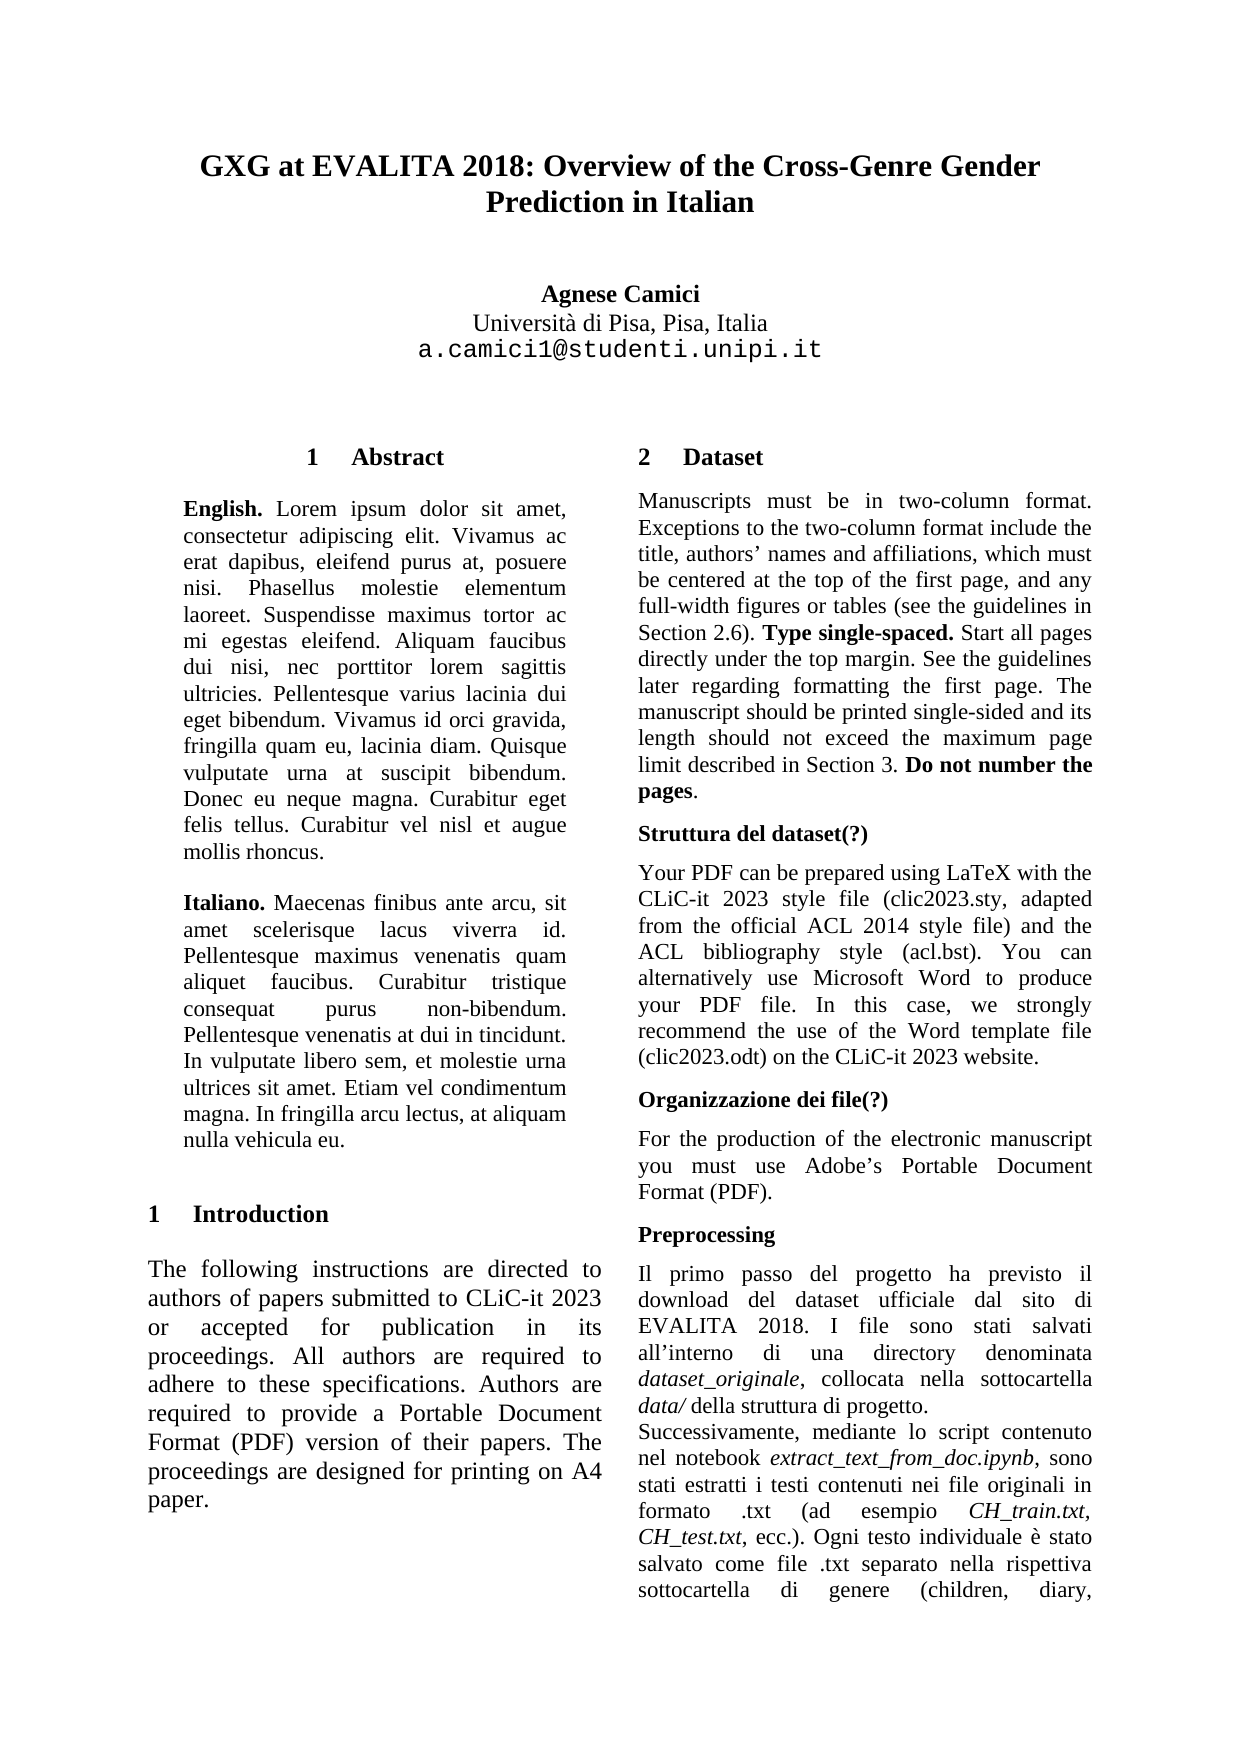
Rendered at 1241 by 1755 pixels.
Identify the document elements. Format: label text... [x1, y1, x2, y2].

subtitle Introduction [148, 1199, 602, 1227]
text The following instructions are directed to authors of papers submitted to CLiC-it 2023 or accepted for publication in its proceedings. All authors are required to adhere to these specifications. Authors are required to provide a Portable Document Format (PDF) version of their papers. The proceedings are designed for printing on A4 paper. [148, 1254, 602, 1513]
text Successivamente, mediante lo script contenuto nel notebook extract_text_from_doc.ipynb, sono stati estratti i testi contenuti nei file originali in formato .txt (ad esempio CH_train.txt, CH_test.txt, ecc.). Ogni testo individuale è stato salvato come file .txt separato nella rispettiva sottocartella di genere (children, diary, [638, 1418, 1093, 1602]
list Abstract [148, 442, 602, 471]
subtitle Dataset [638, 442, 1093, 471]
text Your PDF can be prepared using LaTeX with the CLiC-it 2023 style file (clic2023.sty, adapted from the official ACL 2014 style file) and the ACL bibliography style (acl.bst). You can alternatively use Microsoft Word to produce your PDF file. In this case, we strongly recommend the use of the Word template file (clic2023.odt) on the CLiC-it 2023 website. [638, 859, 1093, 1070]
title GXG at EVALITA 2018: Overview of the Cross-Genre Gender Prediction in Italian [148, 148, 1093, 219]
text Agnese Camici [148, 279, 1093, 308]
subtitle Struttura del dataset(?) [638, 820, 1093, 846]
text Italiano. Maecenas finibus ante arcu, sit amet scelerisque lacus viverra id. Pellentesque maximus venenatis quam aliquet faucibus. Curabitur tristique consequat purus non-bibendum. Pellentesque venenatis at dui in tincidunt. In vulputate libero sem, et molestie urna ultrices sit amet. Etiam vel condimentum magna. In fringilla arcu lectus, at aliquam nulla vehicula eu. [183, 889, 567, 1153]
text For the production of the electronic manuscript you must use Adobe’s Portable Document Format (PDF). [638, 1125, 1093, 1204]
text Università di Pisa, Pisa, Italia [148, 308, 1093, 337]
text a.camici1@studenti.unipi.it [148, 337, 1093, 365]
text Manuscripts must be in two-column format. Exceptions to the two-column format include the title, authors’ names and affiliations, which must be centered at the top of the first page, and any full-width figures or tables (see the guidelines in Section 2.6). Type single-spaced. Start all pages directly under the top margin. See the guidelines later regarding formatting the first page. The manuscript should be printed single-sided and its length should not exceed the maximum page limit described in Section 3. Do not number the pages. [638, 487, 1093, 803]
text Il primo passo del progetto ha previsto il download del dataset ufficiale dal sito di EVALITA 2018. I file sono stati salvati all’interno di una directory denominata dataset_originale, collocata nella sottocartella data/ della struttura di progetto. [638, 1260, 1093, 1418]
subtitle Organizzazione dei file(?) [638, 1086, 1093, 1113]
subtitle Preprocessing [638, 1221, 1093, 1247]
text English. Lorem ipsum dolor sit amet, consectetur adipiscing elit. Vivamus ac erat dapibus, eleifend purus at, posuere nisi. Phasellus molestie elementum laoreet. Suspendisse maximus tortor ac mi egestas eleifend. Aliquam faucibus dui nisi, nec porttitor lorem sagittis ultricies. Pellentesque varius lacinia dui eget bibendum. Vivamus id orci gravida, fringilla quam eu, lacinia diam. Quisque vulputate urna at suscipit bibendum. Donec eu neque magna. Curabitur eget felis tellus. Curabitur vel nisl et augue mollis rhoncus. [183, 495, 567, 864]
